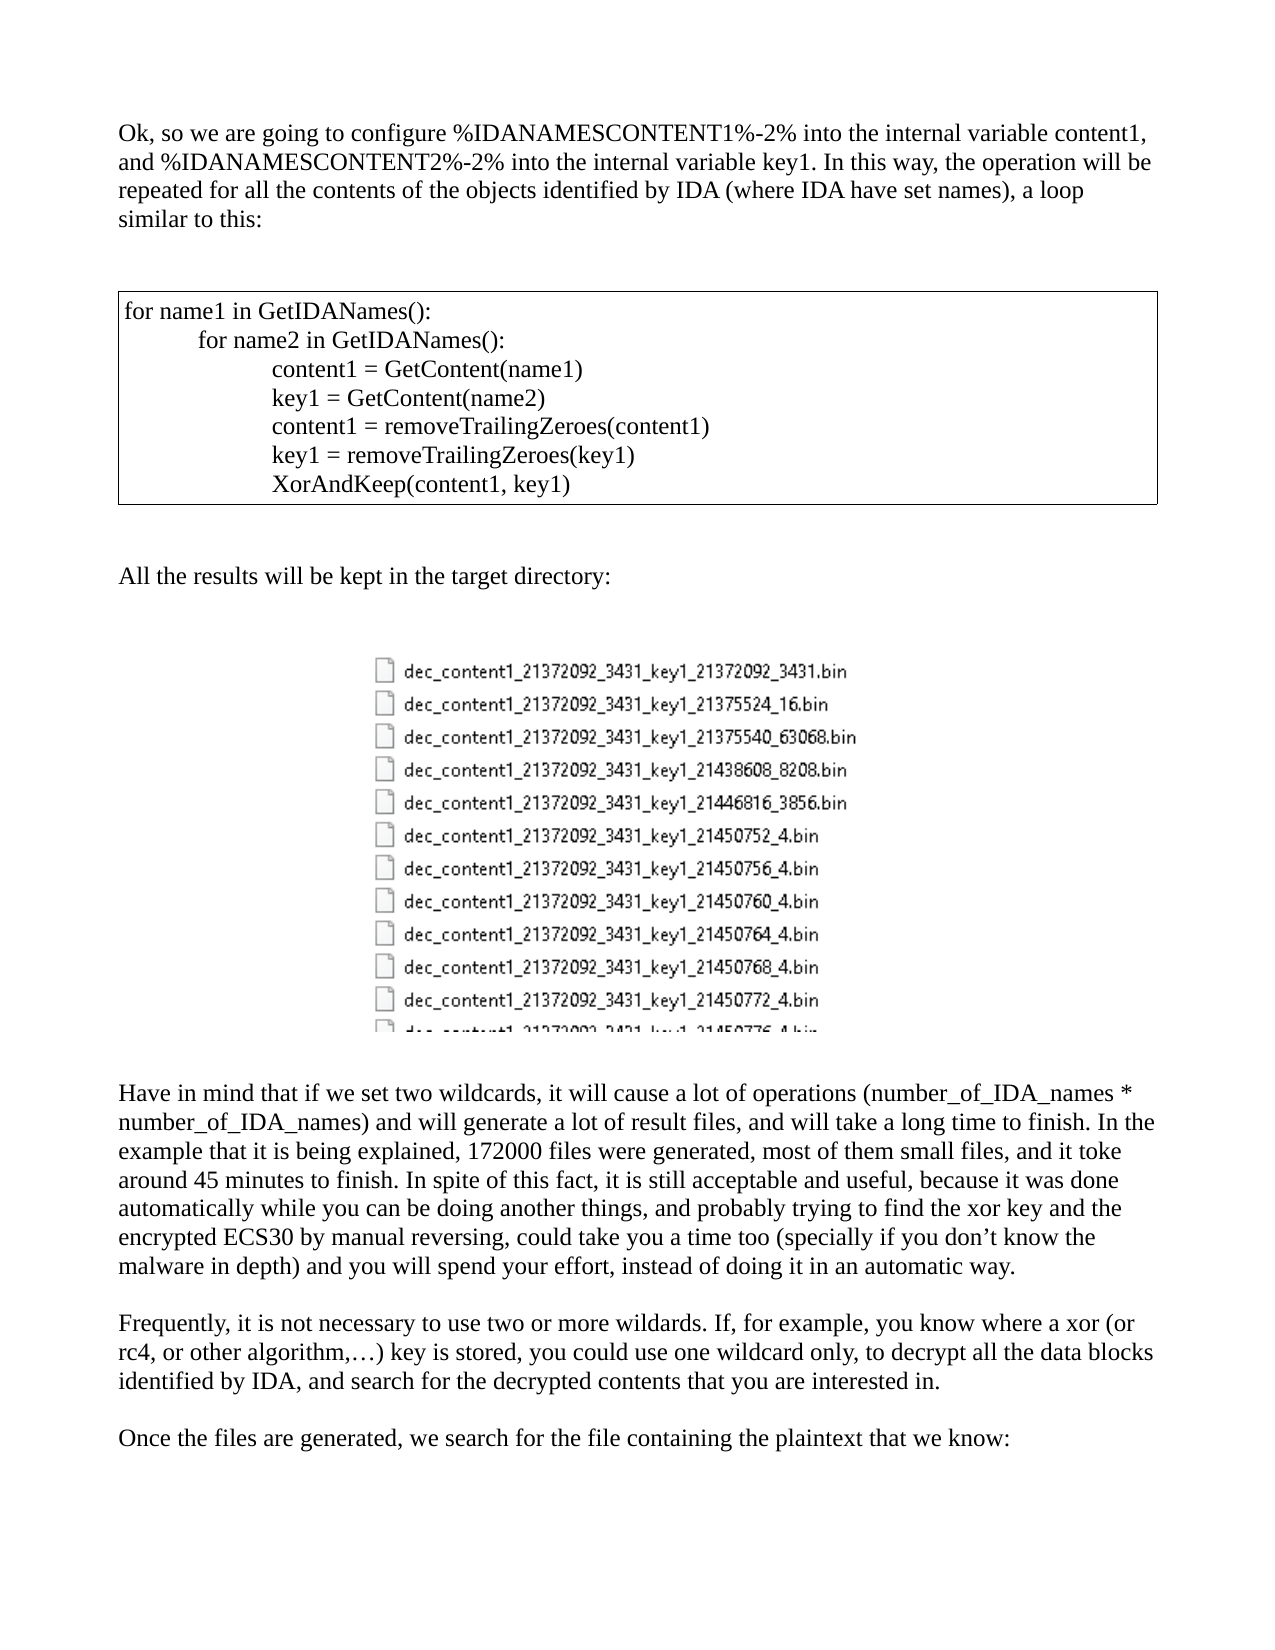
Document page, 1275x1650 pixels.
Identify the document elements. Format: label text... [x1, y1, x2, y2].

text Ok, so we are going to configure %IDANAMESCONTENT1%-2% into the internal variable content1, and %IDANAMESCONTENT2%-2% into the internal variable key1. In this way, the operation will be repeated for all the contents of the objects identified by IDA (where IDA have set names), a loop similar to this: [118, 118, 1157, 233]
text All the results will be kept in the target directory: [118, 561, 1157, 590]
text Once the files are generated, we search for the file containing the plaintext that we know: [118, 1423, 1157, 1452]
text Frequently, it is not necessary to use two or more wildards. If, for example, you know where a xor (or rc4, or other algorithm,…) key is stored, you could use one wildcard only, to decrypt all the data blocks identified by IDA, and search for the decrypted contents that you are interested in. [118, 1308, 1157, 1395]
table_header for name1 in GetIDANames(): for name2 in GetIDANames(): content1 = GetContent(name1) key1 = GetContent(name2) content1 = removeTrailingZeroes(content1) key1 = removeTrailingZeroes(key1) XorAndKeep(content1, key1) [119, 292, 1157, 503]
picture [371, 647, 904, 1032]
text Have in mind that if we set two wildcards, it will cause a lot of operations (number_of_IDA_names * number_of_IDA_names) and will generate a lot of result files, and will take a long time to finish. In the example that it is being explained, 172000 files were generated, most of them small files, and it toke around 45 minutes to finish. In spite of this fact, it is still acceptable and useful, because it was done automatically while you can be doing another things, and probably trying to find the xor key and the encrypted ECS30 by manual reversing, could take you a time too (specially if you don’t know the malware in depth) and you will spend your effort, instead of doing it in an automatic way. [118, 1078, 1157, 1280]
